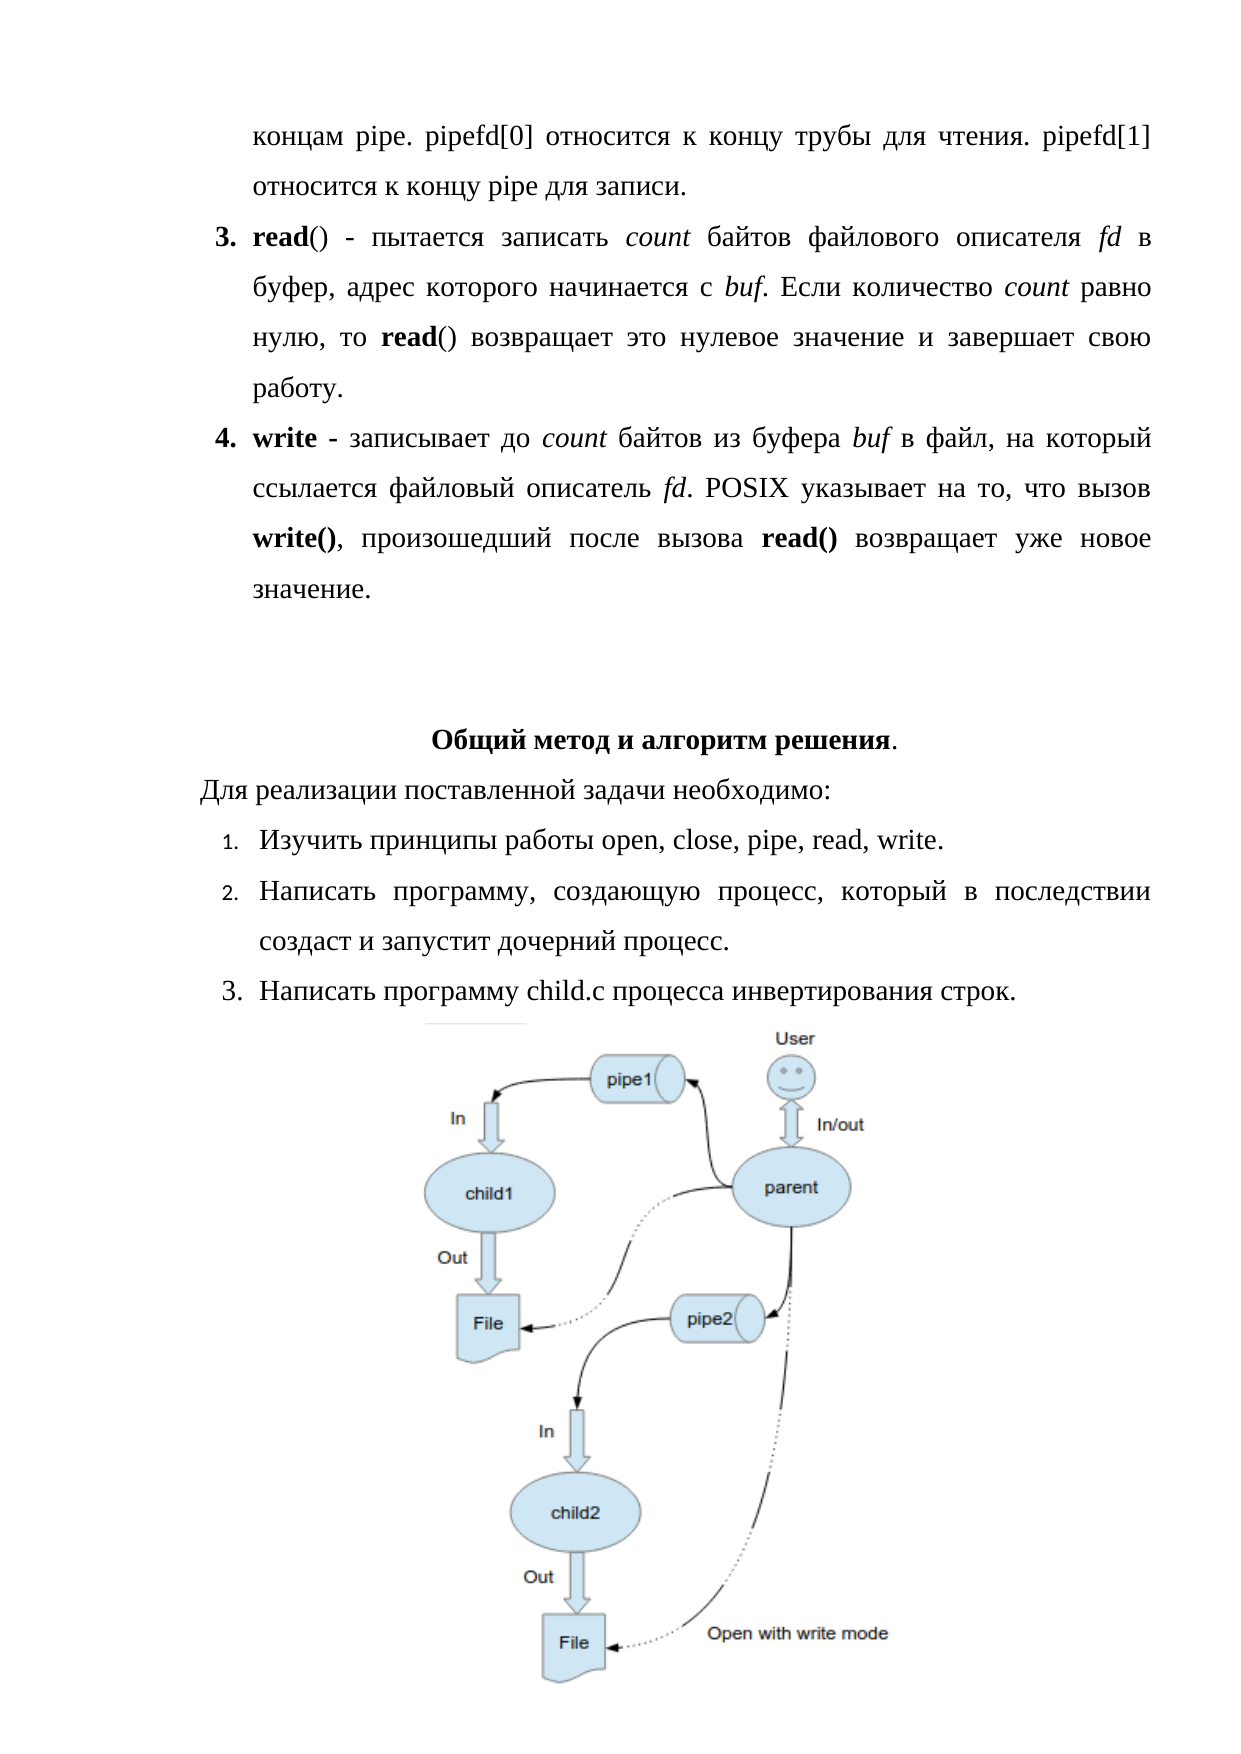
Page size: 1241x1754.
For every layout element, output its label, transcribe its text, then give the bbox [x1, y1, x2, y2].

list write - записывает до count байтов из буфера buf в файл, на который ссылается файловый описатель fd. POSIX указывает на то, что вызов write(), произошедший после вызова read() возвращает уже новое значение. [215, 420, 1152, 604]
picture [412, 1023, 916, 1696]
list Изучить принципы работы open, close, pipe, read, write. [221, 822, 1152, 856]
text Для реализации поставленной задачи необходимо: [88, 772, 1152, 806]
list read() - пытается записать count байтов файлового описателя fd в буфер, адрес которого начинается с buf. Если количество count равно нулю, то read() возвращает это нулевое значение и завершает свою работу. [215, 219, 1152, 403]
list Написать программу child.c процесса инвертирования строк. [221, 973, 1152, 1007]
list Написать программу, создающую процесс, который в последствии создаст и запустит дочерний процесс. [221, 873, 1152, 957]
text Общий метод и алгоритм решения. [177, 722, 1152, 755]
list концам pipe. pipefd[0] относится к концу трубы для чтения. pipefd[1] относится к концу pipe для записи. [215, 118, 1152, 202]
